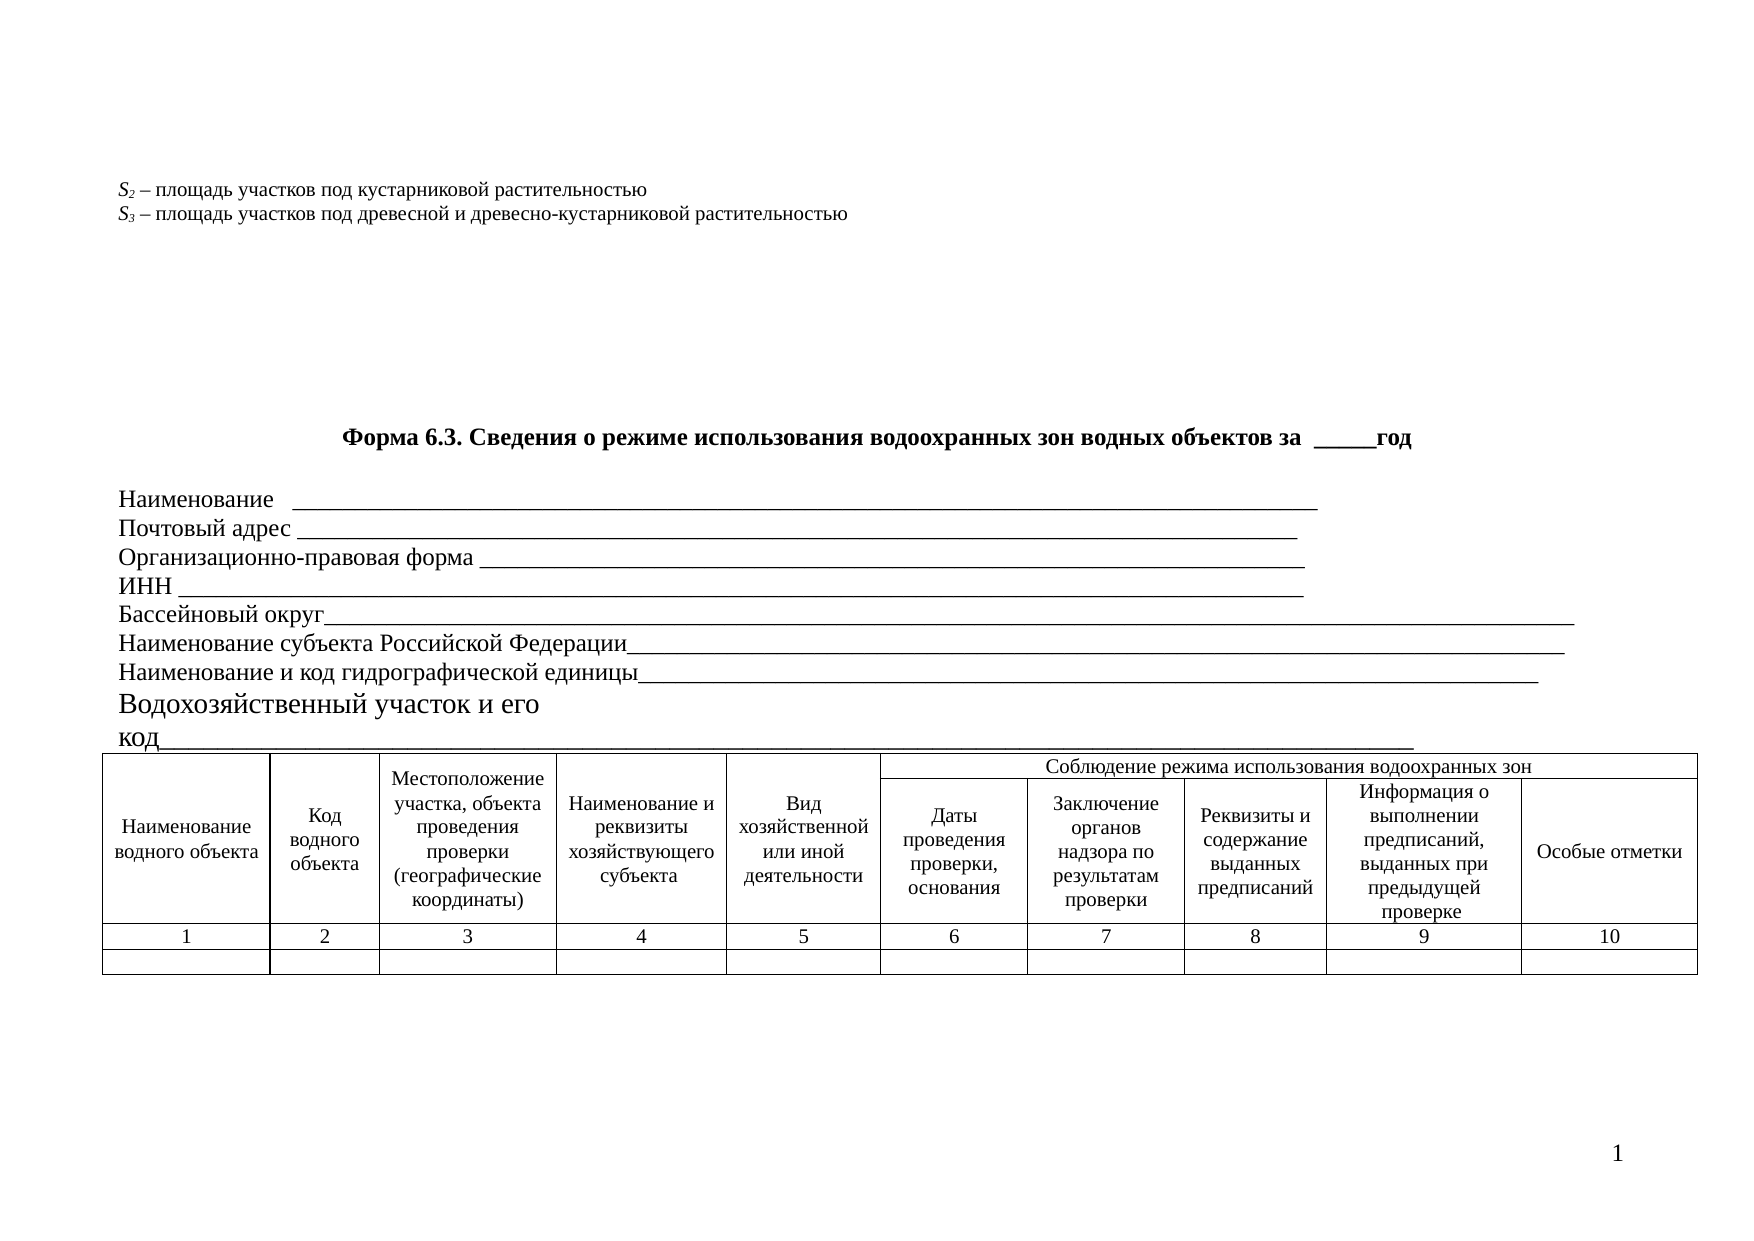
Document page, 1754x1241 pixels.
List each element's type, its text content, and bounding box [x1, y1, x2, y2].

table_cell 6 [881, 924, 1027, 948]
table_cell 1 [103, 924, 269, 948]
text S2 – площадь участков под кустарниковой растительностью [118, 177, 1636, 201]
text Бассейновый округ____________________________________________________________________________________________________ [118, 599, 1636, 628]
table_cell [1185, 950, 1326, 973]
table_cell 5 [727, 924, 880, 948]
table_cell 7 [1028, 924, 1184, 948]
table_header Наименование и реквизиты хозяйствующего субъекта [557, 754, 726, 923]
table_cell 9 [1327, 924, 1521, 948]
table_cell [881, 950, 1027, 973]
text Наименование субъекта Российской Федерации___________________________________________________________________________ [118, 628, 1636, 657]
text Почтовый адрес ________________________________________________________________________________ [118, 513, 1636, 542]
table_header Код водного объекта [271, 754, 379, 923]
table_cell [1327, 950, 1521, 973]
table_header Местоположение участка, объекта проведения проверки (географические координаты) [380, 754, 556, 923]
text Организационно-правовая форма __________________________________________________________________ [118, 542, 1636, 571]
table_cell [727, 950, 880, 973]
table_cell 8 [1185, 924, 1326, 948]
text Наименование и код гидрографической единицы________________________________________________________________________ [118, 657, 1636, 686]
table_cell [380, 950, 556, 973]
table_cell Особые отметки [1522, 779, 1697, 923]
table_cell Реквизиты и содержание выданных предписаний [1185, 779, 1326, 923]
table_cell [103, 950, 269, 973]
text S3 – площадь участков под древесной и древесно-кустарниковой растительностью [118, 201, 1636, 225]
text Наименование __________________________________________________________________________________ [118, 484, 1636, 513]
table_cell [271, 950, 379, 973]
table_cell 10 [1522, 924, 1697, 948]
table_cell 3 [380, 924, 556, 948]
table_cell 2 [271, 924, 379, 948]
table_cell 4 [557, 924, 726, 948]
text Водохозяйственный участок и его код______________________________________________________________________________________ [118, 686, 1636, 753]
table_header Соблюдение режима использования водоохранных зон [881, 754, 1697, 778]
table_cell Информация о выполнении предписаний, выданных при предыдущей проверке [1327, 779, 1521, 923]
table_cell Заключение органов надзора по результатам проверки [1028, 779, 1184, 923]
table_header Вид хозяйственной или иной деятельности [727, 754, 880, 923]
table_header Наименование водного объекта [103, 754, 269, 923]
table_cell [1028, 950, 1184, 973]
text Форма 6.3. Сведения о режиме использования водоохранных зон водных объектов за _____год [118, 422, 1636, 451]
table_cell Даты проведения проверки, основания [881, 779, 1027, 923]
table_cell [557, 950, 726, 973]
text ИНН __________________________________________________________________________________________ [118, 571, 1636, 599]
table_cell [1522, 950, 1697, 973]
